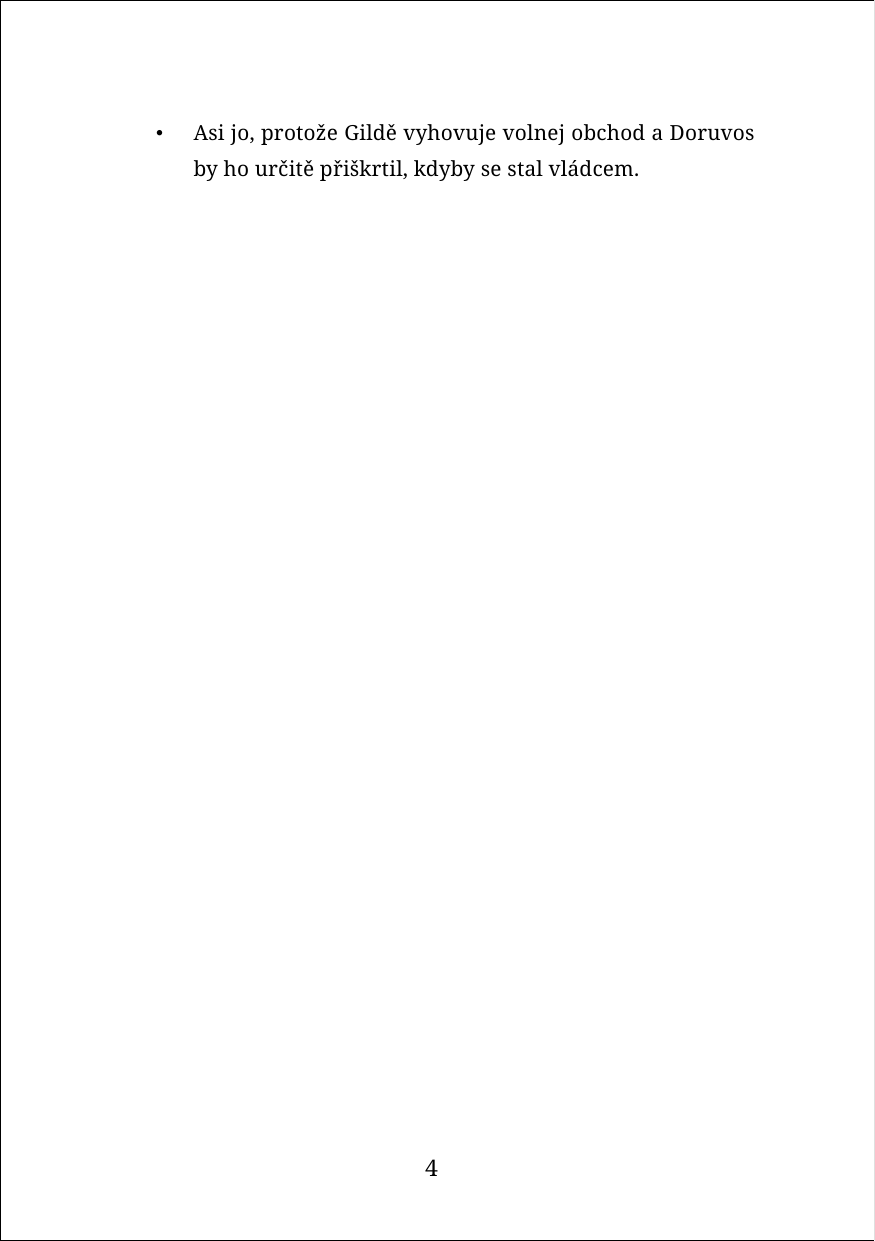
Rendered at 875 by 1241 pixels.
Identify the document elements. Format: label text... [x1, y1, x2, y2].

list Asi jo, protože Gildě vyhovuje volnej obchod a Doruvos by ho určitě přiškrtil, kdyby se stal vládcem. [156, 118, 756, 182]
